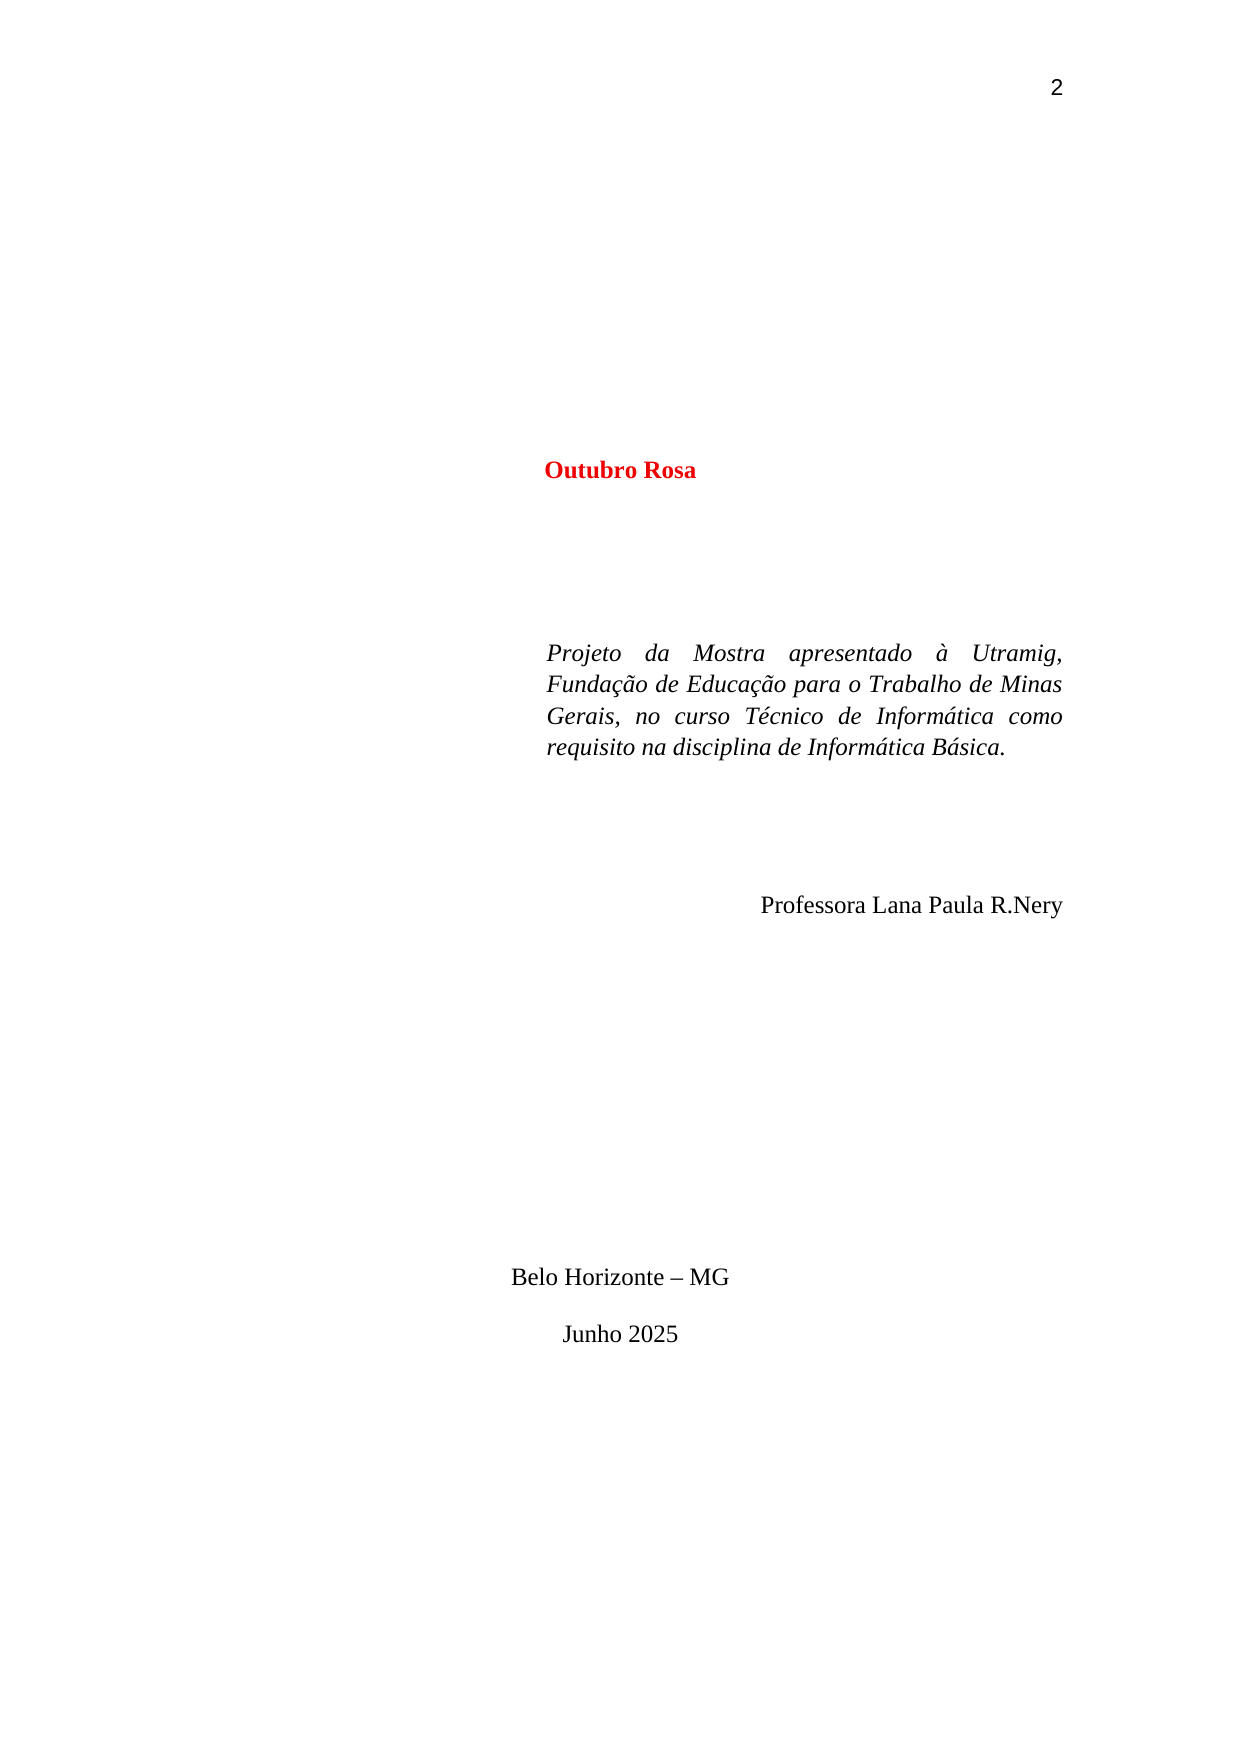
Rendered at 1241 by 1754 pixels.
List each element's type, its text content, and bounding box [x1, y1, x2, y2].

text Professora Lana Paula R.Nery [546, 890, 1063, 919]
text Belo Horizonte – MG [177, 1262, 1063, 1290]
text Projeto da Mostra apresentado à Utramig, Fundação de Educação para o Trabalho de Minas Gerais, no curso Técnico de Informática como requisito na disciplina de Informática Básica. [546, 638, 1063, 761]
text Outubro Rosa [177, 455, 1063, 484]
text Junho 2025 [177, 1319, 1063, 1348]
